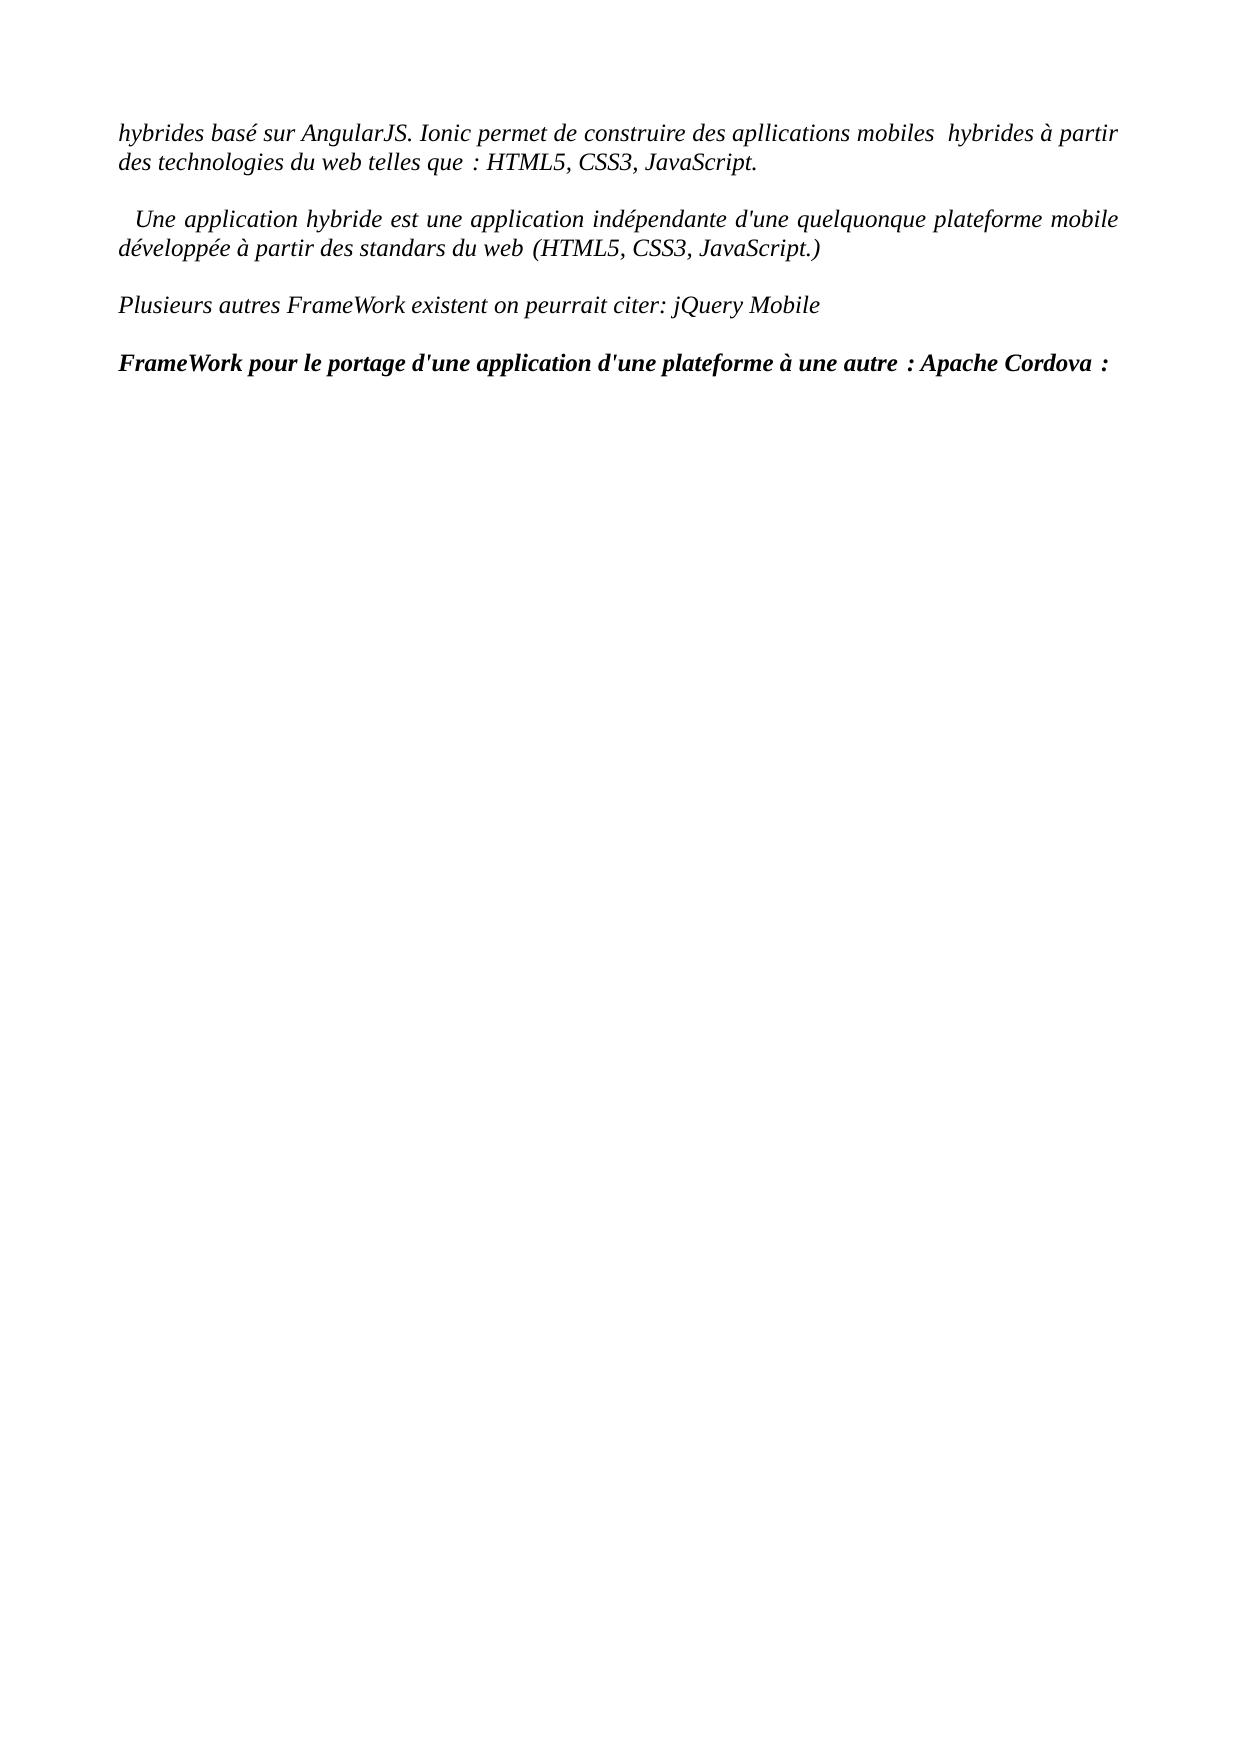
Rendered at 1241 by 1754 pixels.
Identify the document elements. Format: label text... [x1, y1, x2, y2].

text Une application hybride est une application indépendante d'une quelquonque plateforme mobile développée à partir des standars du web (HTML5, CSS3, JavaScript.) [118, 204, 1122, 262]
text Plusieurs autres FrameWork existent on peurrait citer: jQuery Mobile [118, 291, 1122, 319]
text hybrides basé sur AngularJS. Ionic permet de construire des apllications mobiles hybrides à partir des technologies du web telles que : HTML5, CSS3, JavaScript. [118, 118, 1122, 176]
text FrameWork pour le portage d'une application d'une plateforme à une autre : Apache Cordova : [118, 348, 1122, 377]
